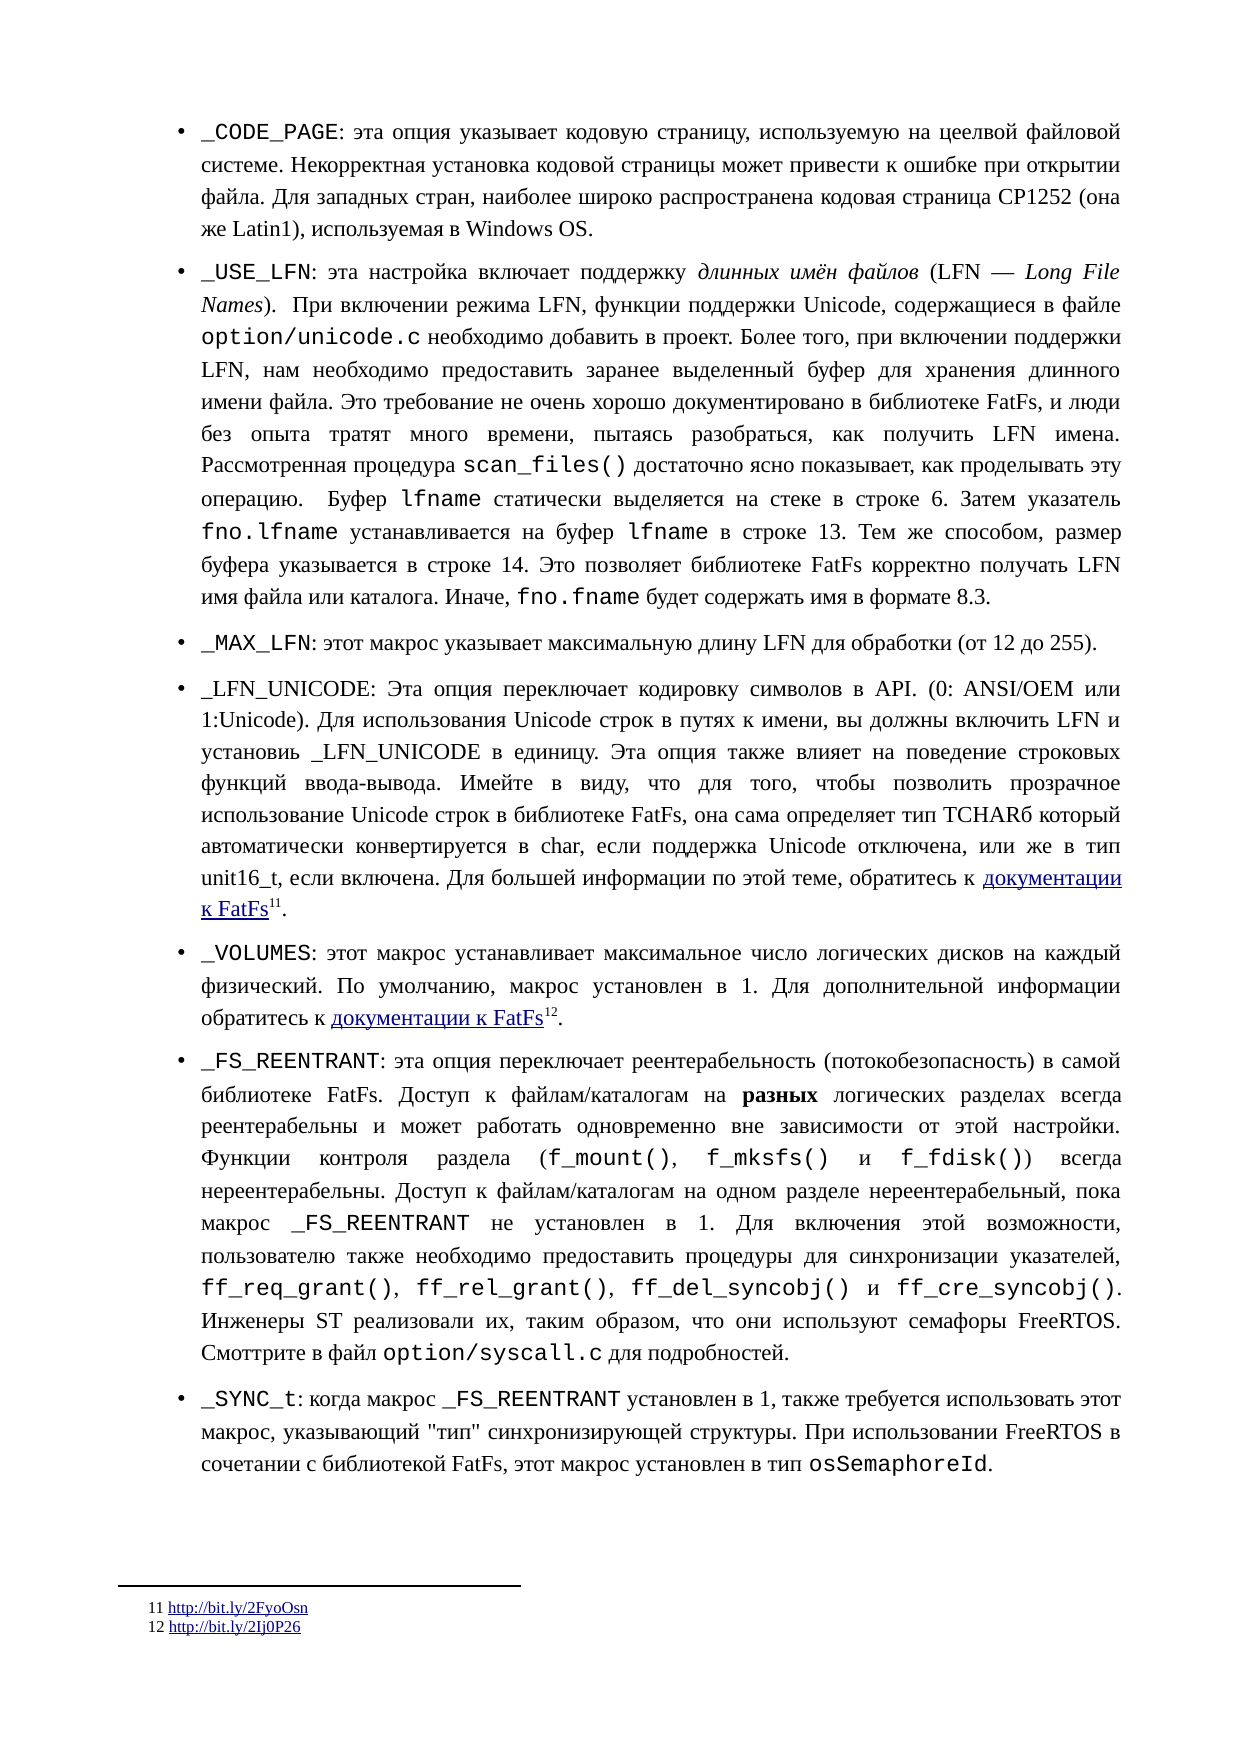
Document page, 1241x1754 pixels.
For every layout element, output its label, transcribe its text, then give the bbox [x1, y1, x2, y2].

list http://bit.ly/2Ij0P26 [118, 1617, 1122, 1636]
list _MAX_LFN: этот макрос указывает максимальную длину LFN для обработки (от 12 до 255). [177, 629, 1122, 657]
list http://bit.ly/2FyoOsn [118, 1597, 1122, 1617]
list _USE_LFN: эта настройка включает поддержку длинных имён файлов (LFN — Long File Names). При включении режима LFN, функции поддержки Unicode, содержащиеся в файле option/unicode.c необходимо добавить в проект. Более того, при включении поддержки LFN, нам необходимо предоставить заранее выделенный буфер для хранения длинного имени файла. Это требование не очень хорошо документировано в библиотеке FatFs, и люди без опыта тратят много времени, пытаясь разобраться, как получить LFN имена. Рассмотренная процедура scan_files() достаточно ясно показывает, как проделывать эту операцию. Буфер lfname статически выделяется на стеке в строке 6. Затем указатель fno.lfname устанавливается на буфер lfname в строке 13. Тем же способом, размер буфера указывается в строке 14. Это позволяет библиотеке FatFs корректно получать LFN имя файла или каталога. Иначе, fno.fname будет содержать имя в формате 8.3. [177, 258, 1122, 611]
list _CODE_PAGE: эта опция указывает кодовую страницу, используемую на цеелвой файловой системе. Некорректная установка кодовой страницы может привести к ошибке при открытии файла. Для западных стран, наиболее широко распространена кодовая страница CP1252 (она же Latin1), используемая в Windows OS. [177, 118, 1122, 241]
list _LFN_UNICODE: Эта опция переключает кодировку символов в API. (0: ANSI/OEM или 1:Unicode). Для использования Unicode строк в путях к имени, вы должны включить LFN и установиь _LFN_UNICODE в единицу. Эта опция также влияет на поведение строковых функций ввода-вывода. Имейте в виду, что для того, чтобы позволить прозрачное использование Unicode строк в библиотеке FatFs, она сама определяет тип TCHARб который автоматически конвертируется в char, если поддержка Unicode отключена, или же в тип unit16_t, если включена. Для большей информации по этой теме, обратитесь к документации к FatFs. [177, 674, 1122, 922]
list _FS_REENTRANT: эта опция переключает реентерабельность (потокобезопасность) в самой библиотеке FatFs. Доступ к файлам/каталогам на разных логических разделах всегда реентерабельны и может работать одновременно вне зависимости от этой настройки. Функции контроля раздела (f_mount(), f_mksfs() и f_fdisk()) всегда нереентерабельны. Доступ к файлам/каталогам на одном разделе нереентерабельный, пока макрос _FS_REENTRANT не установлен в 1. Для включения этой возможности, пользователю также необходимо предоставить процедуры для синхронизации указателей, ff_req_grant(), ff_rel_grant(), ff_del_syncobj() и ff_cre_syncobj(). Инженеры ST реализовали их, таким образом, что они используют семафоры FreeRTOS. Смоттрите в файл option/syscall.c для подробностей. [177, 1047, 1122, 1367]
list _VOLUMES: этот макрос устанавливает максимальное число логических дисков на каждый физический. По умолчанию, макрос установлен в 1. Для дополнительной информации обратитесь к документации к FatFs. [177, 939, 1122, 1030]
list _SYNC_t: когда макрос _FS_REENTRANT установлен в 1, также требуется использовать этот макрос, указывающий "тип" синхронизирующей структуры. При использовании FreeRTOS в сочетании с библиотекой FatFs, этот макрос установлен в тип osSemaphoreId. [177, 1385, 1122, 1478]
